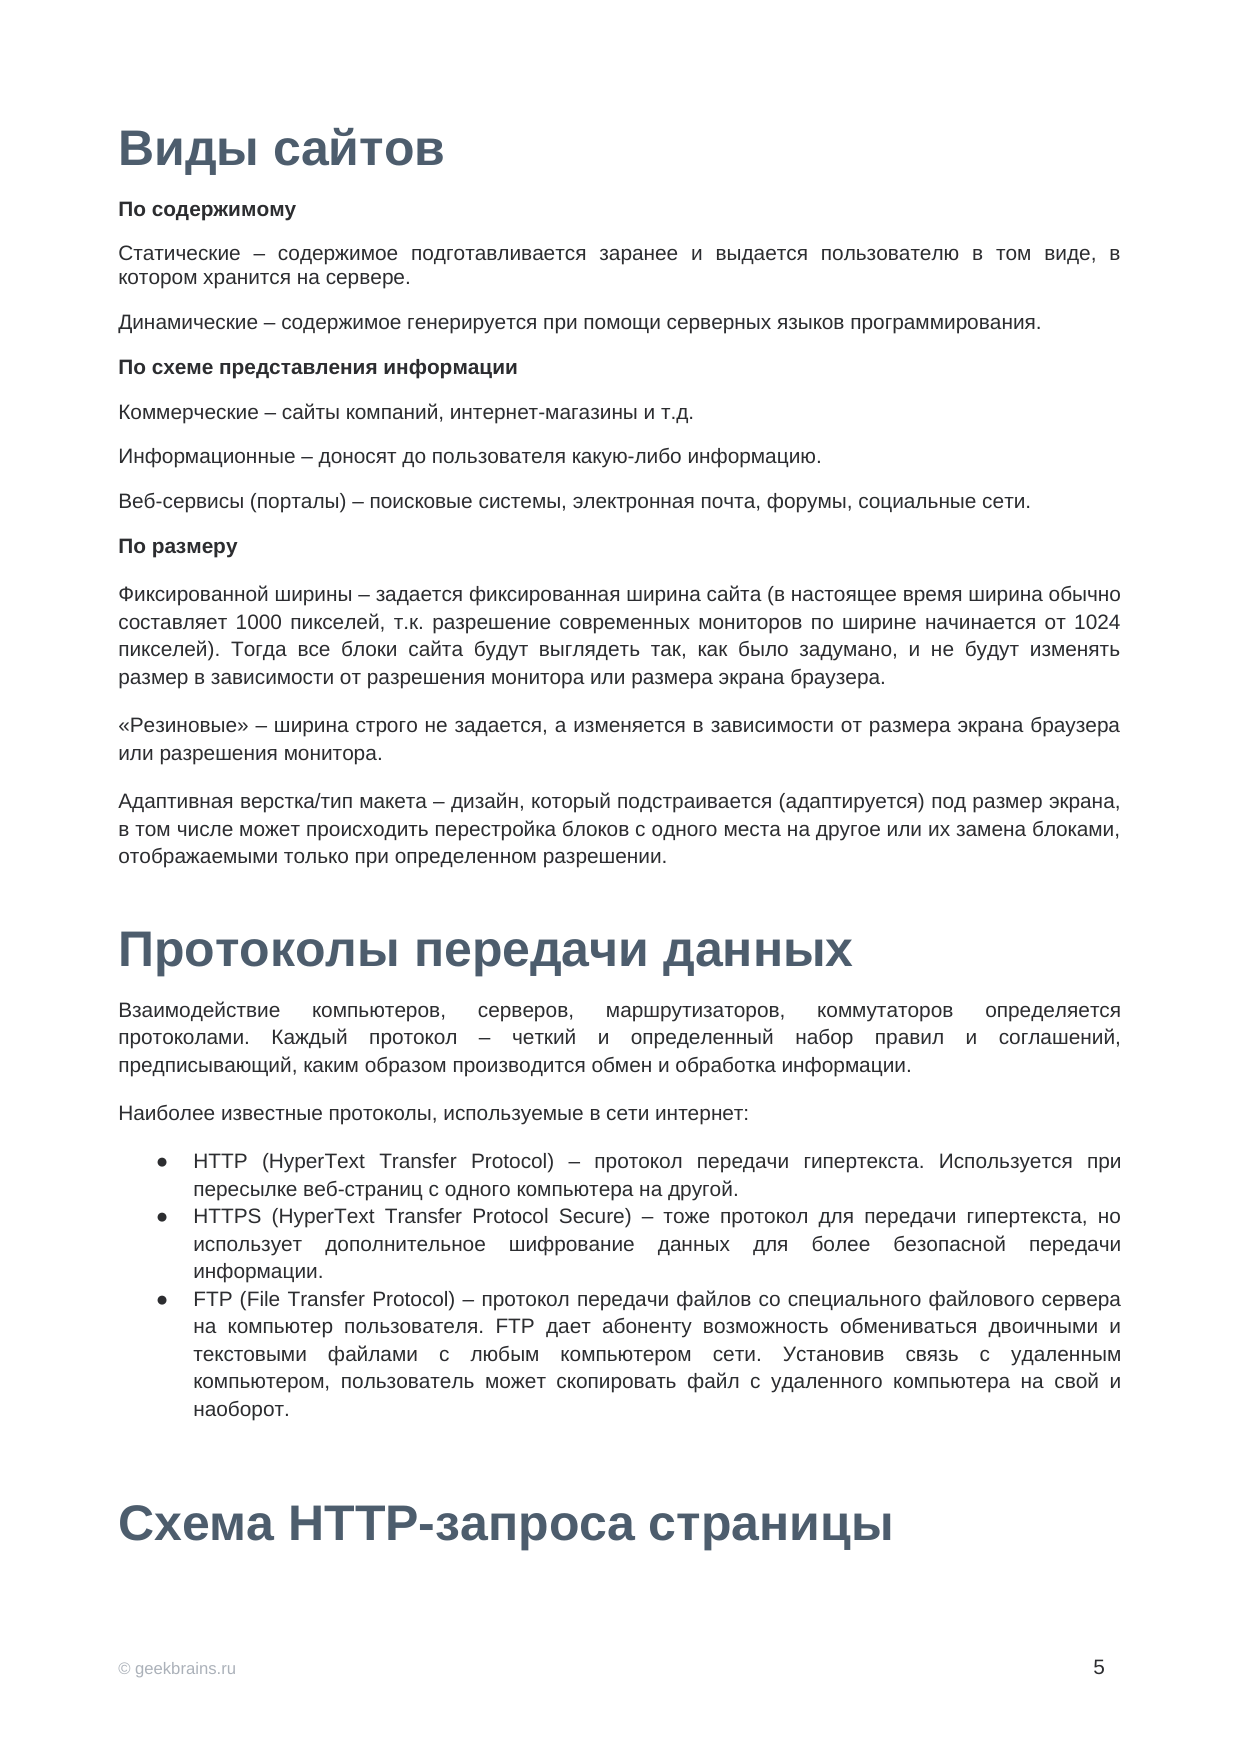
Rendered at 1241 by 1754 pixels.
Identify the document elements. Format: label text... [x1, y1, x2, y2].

text Фиксированной ширины – задается фиксированная ширина сайта (в настоящее время ширина обычно составляет 1000 пикселей, т.к. разрешение современных мониторов по ширине начинается от 1024 пикселей). Тогда все блоки сайта будут выглядеть так, как было задумано, и не будут изменять размер в зависимости от разрешения монитора или размера экрана браузера. [118, 582, 1122, 689]
text Наиболее известные протоколы, используемые в сети интернет: [118, 1101, 1122, 1125]
text Веб-сервисы (порталы) – поисковые системы, электронная почта, форумы, социальные сети. [118, 489, 1122, 513]
text «Резиновые» – ширина строго не задается, а изменяется в зависимости от размера экрана браузера или разрешения монитора. [118, 713, 1122, 764]
text Коммерческие – сайты компаний, интернет-магазины и т.д. [118, 399, 1122, 423]
text Динамические – содержимое генерируется при помощи серверных языков программирования. [118, 310, 1122, 334]
text По содержимому [118, 196, 1122, 220]
text Адаптивная верстка/тип макета – дизайн, который подстраивается (адаптируется) под размер экрана, в том числе может происходить перестройка блоков с одного места на другое или их замена блоками, отображаемыми только при определенном разрешении. [118, 789, 1122, 868]
text Статические – содержимое подготавливается заранее и выдается пользователю в том виде, в котором хранится на сервере. [118, 241, 1122, 289]
subtitle Виды сайтов [118, 118, 1122, 176]
list HTTP (HyperText Transfer Protocol) – протокол передачи гипертекста. Используется при пересылке веб-страниц с одного компьютера на другой. [156, 1149, 1122, 1201]
text По размеру [118, 534, 1122, 558]
list HTTPS (HyperText Transfer Protocol Secure) – тоже протокол для передачи гипертекста, но использует дополнительное шифрование данных для более безопасной передачи информации. [156, 1204, 1122, 1283]
subtitle Схема HTTP-запроса страницы [118, 1493, 1122, 1551]
list FTP (File Transfer Protocol) – протокол передачи файлов со специального файлового сервера на компьютер пользователя. FTP дает абоненту возможность обмениваться двоичными и текстовыми файлами с любым компьютером сети. Установив связь с удаленным компьютером, пользователь может скопировать файл с удаленного компьютера на свой и наоборот. [156, 1287, 1122, 1421]
text Взаимодействие компьютеров, серверов, маршрутизаторов, коммутаторов определяется протоколами. Каждый протокол – четкий и определенный набор правил и соглашений, предписывающий, каким образом производится обмен и обработка информации. [118, 997, 1122, 1076]
subtitle Протоколы передачи данных [118, 919, 1122, 977]
text По схеме представления информации [118, 355, 1122, 379]
text Информационные – доносят до пользователя какую-либо информацию. [118, 444, 1122, 468]
